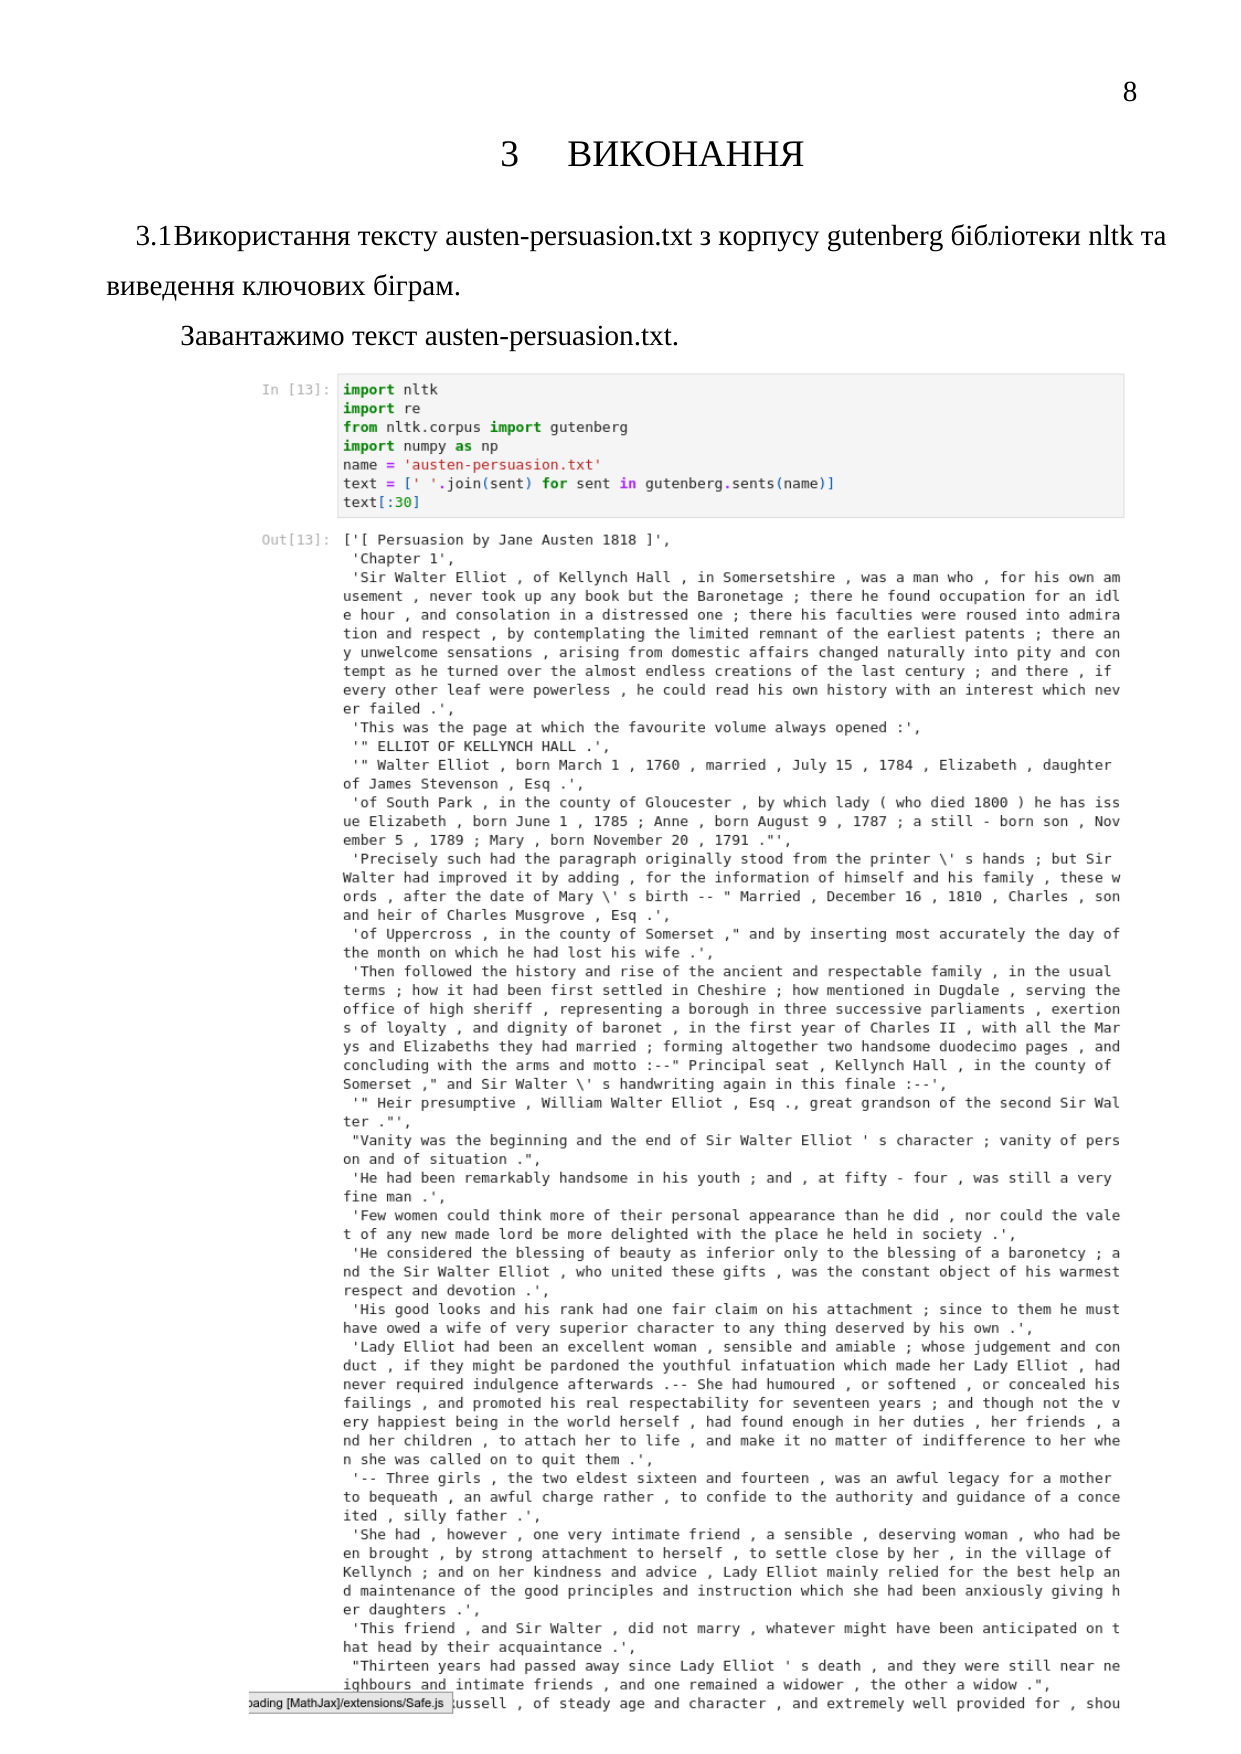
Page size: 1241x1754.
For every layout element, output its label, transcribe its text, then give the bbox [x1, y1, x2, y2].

text Завантажимо текст austen-persuasion.txt. [106, 318, 1198, 352]
subtitle Використання тексту austen-persuasion.txt з корпусу gutenberg бібліотеки nltk та виведення ключових біграм. [106, 218, 1198, 302]
picture [248, 368, 1130, 1716]
subtitle Виконання [106, 131, 1198, 174]
